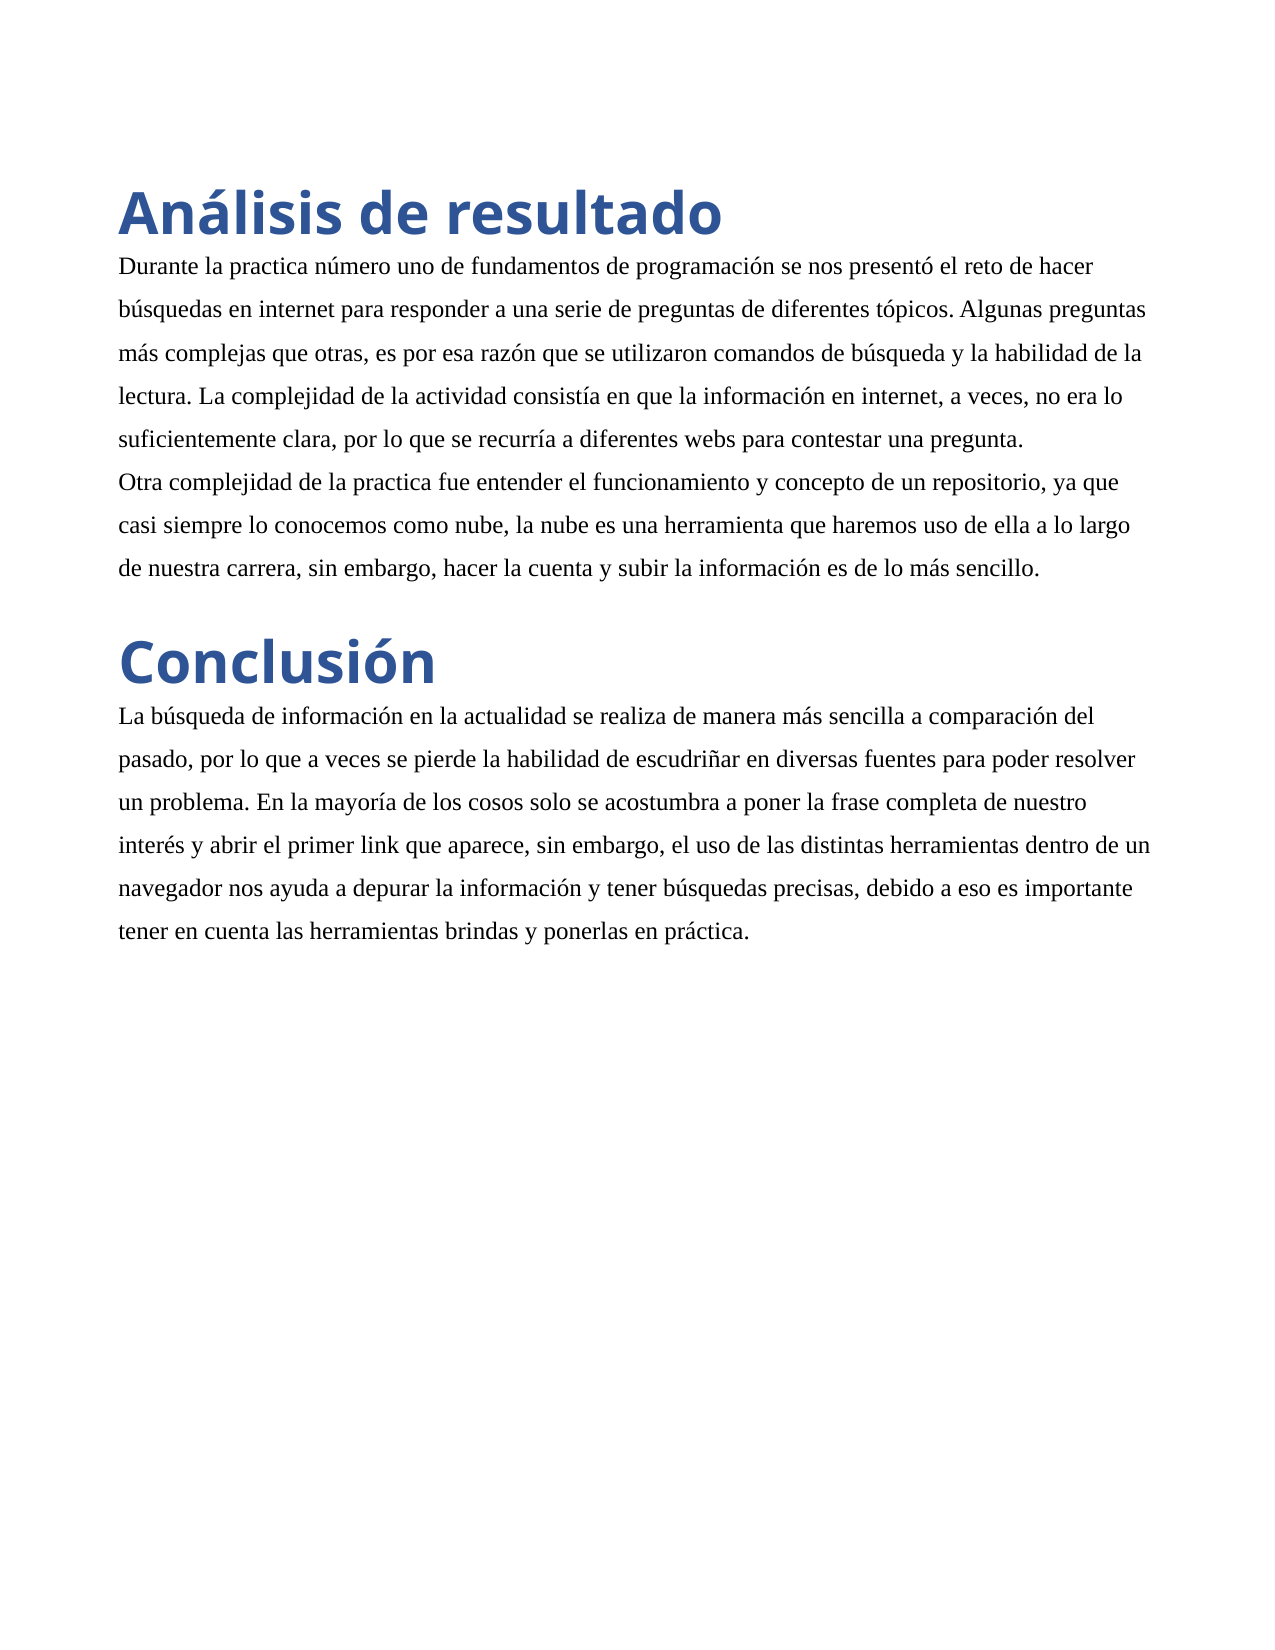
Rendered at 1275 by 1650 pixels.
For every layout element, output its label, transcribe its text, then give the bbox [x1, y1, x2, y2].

text Otra complejidad de la practica fue entender el funcionamiento y concepto de un repositorio, ya que casi siempre lo conocemos como nube, la nube es una herramienta que haremos uso de ella a lo largo de nuestra carrera, sin embargo, hacer la cuenta y subir la información es de lo más sencillo. [118, 467, 1157, 582]
text La búsqueda de información en la actualidad se realiza de manera más sencilla a comparación del pasado, por lo que a veces se pierde la habilidad de escudriñar en diversas fuentes para poder resolver un problema. En la mayoría de los cosos solo se acostumbra a poner la frase completa de nuestro interés y abrir el primer link que aparece, sin embargo, el uso de las distintas herramientas dentro de un navegador nos ayuda a depurar la información y tener búsquedas precisas, debido a eso es importante tener en cuenta las herramientas brindas y ponerlas en práctica. [118, 701, 1157, 945]
subtitle Análisis de resultado [118, 172, 1157, 251]
text Durante la practica número uno de fundamentos de programación se nos presentó el reto de hacer búsquedas en internet para responder a una serie de preguntas de diferentes tópicos. Algunas preguntas más complejas que otras, es por esa razón que se utilizaron comandos de búsqueda y la habilidad de la lectura. La complejidad de la actividad consistía en que la información en internet, a veces, no era lo suficientemente clara, por lo que se recurría a diferentes webs para contestar una pregunta. [118, 251, 1157, 453]
subtitle Conclusión [118, 621, 1157, 701]
